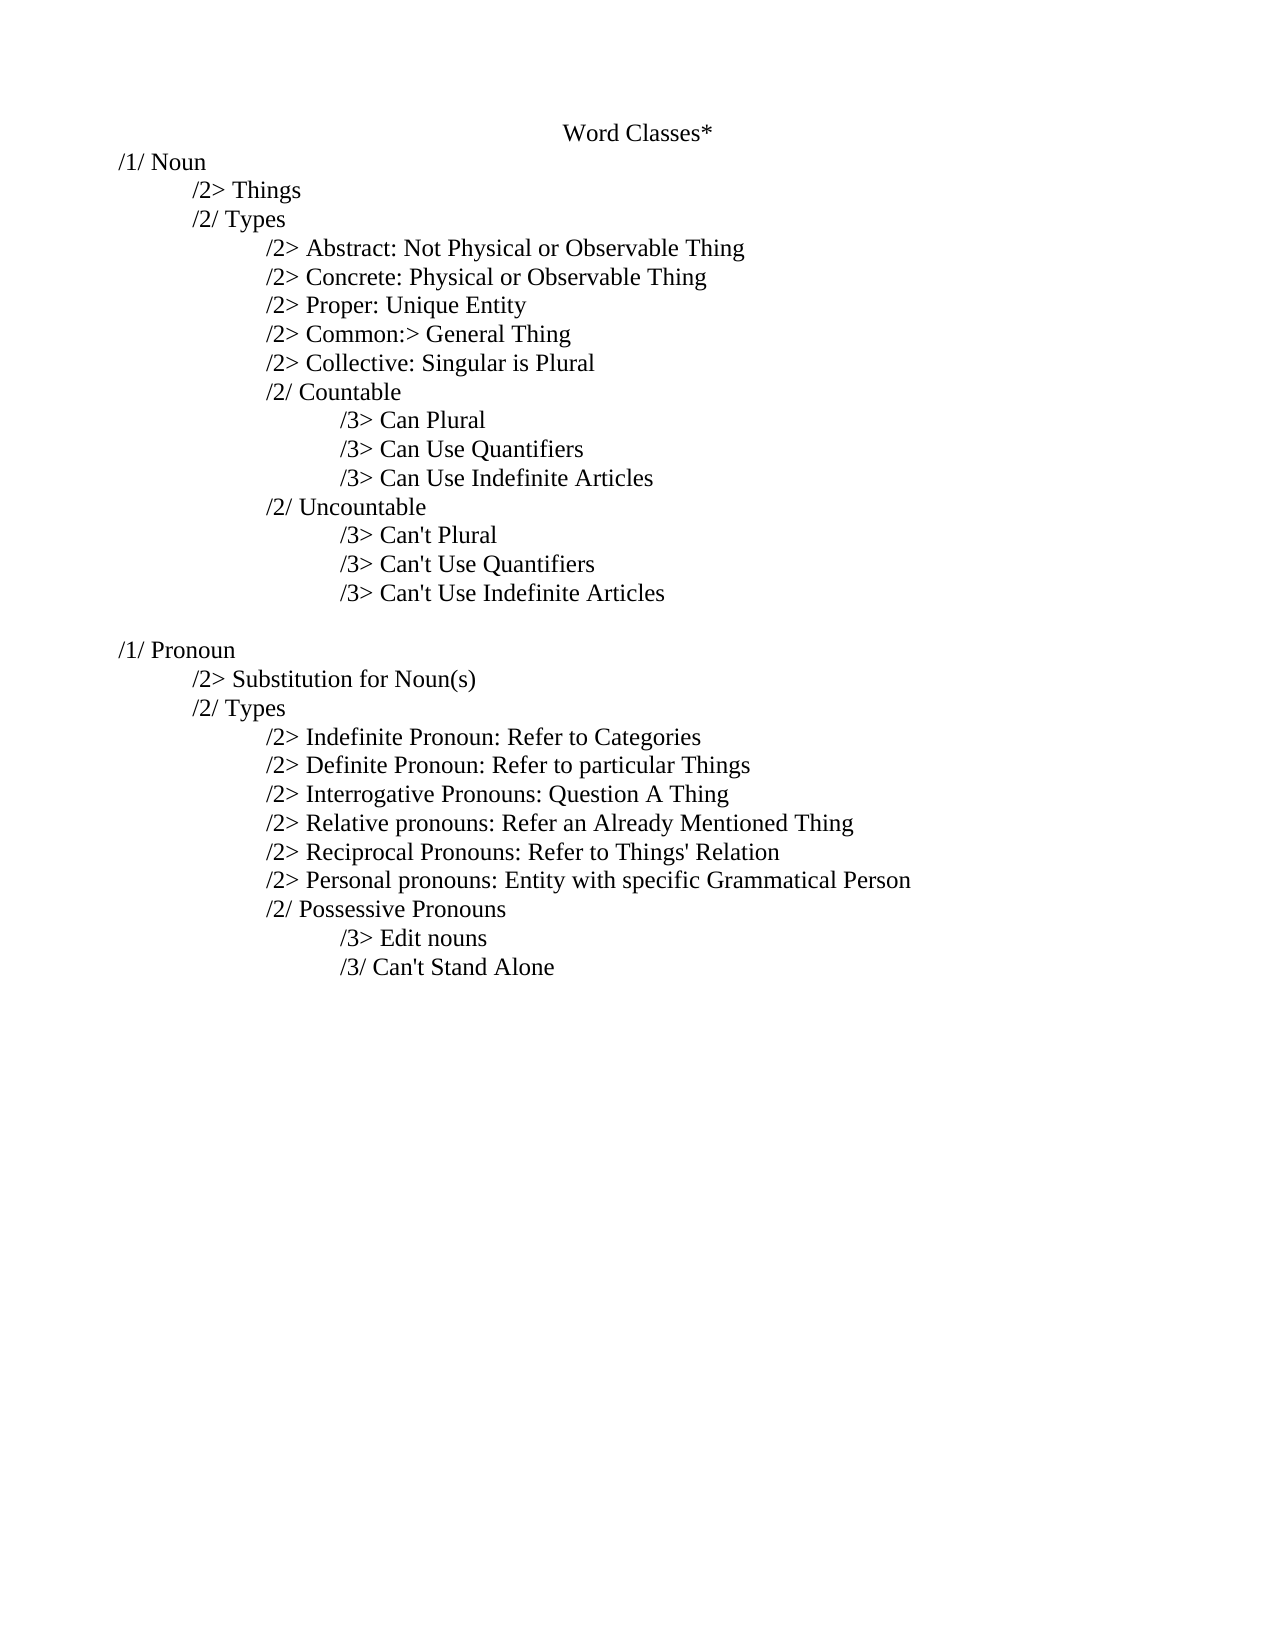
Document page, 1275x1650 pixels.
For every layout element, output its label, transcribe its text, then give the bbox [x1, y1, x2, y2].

text /2> Concrete: Physical or Observable Thing [118, 262, 1157, 291]
text /3> Can't Use Indefinite Articles [118, 578, 1157, 607]
text /2> Definite Pronoun: Refer to particular Things [118, 751, 1157, 779]
text /2/ Possessive Pronouns [118, 894, 1157, 923]
text /2/ Types [118, 693, 1157, 722]
text /3> Can Use Quantifiers [118, 434, 1157, 463]
text /2> Interrogative Pronouns: Question A Thing [118, 779, 1157, 808]
text /2> Reciprocal Pronouns: Refer to Things' Relation [118, 837, 1157, 866]
text /2/ Uncountable [118, 492, 1157, 521]
text /2> Personal pronouns: Entity with specific Grammatical Person [118, 866, 1157, 894]
text /1/ Pronoun [118, 636, 1157, 664]
text /2> Substitution for Noun(s) [118, 664, 1157, 693]
text /2> Common:> General Thing [118, 319, 1157, 348]
text /3> Can't Use Quantifiers [118, 549, 1157, 578]
text /3> Can Use Indefinite Articles [118, 463, 1157, 492]
text /2> Indefinite Pronoun: Refer to Categories [118, 722, 1157, 751]
text /2> Collective: Singular is Plural [118, 348, 1157, 377]
text /3/ Can't Stand Alone [118, 952, 1157, 1009]
text /2/ Types [118, 204, 1157, 233]
text /2> Abstract: Not Physical or Observable Thing [118, 233, 1157, 262]
text /2/ Countable [118, 377, 1157, 406]
text /3> Can Plural [118, 406, 1157, 434]
text /2> Relative pronouns: Refer an Already Mentioned Thing [118, 808, 1157, 837]
text Word Classes* [118, 118, 1157, 147]
text /3> Edit nouns [118, 923, 1157, 952]
text /3> Can't Plural [118, 521, 1157, 549]
text /2> Things [118, 176, 1157, 204]
text /1/ Noun [118, 147, 1157, 176]
text /2> Proper: Unique Entity [118, 291, 1157, 319]
